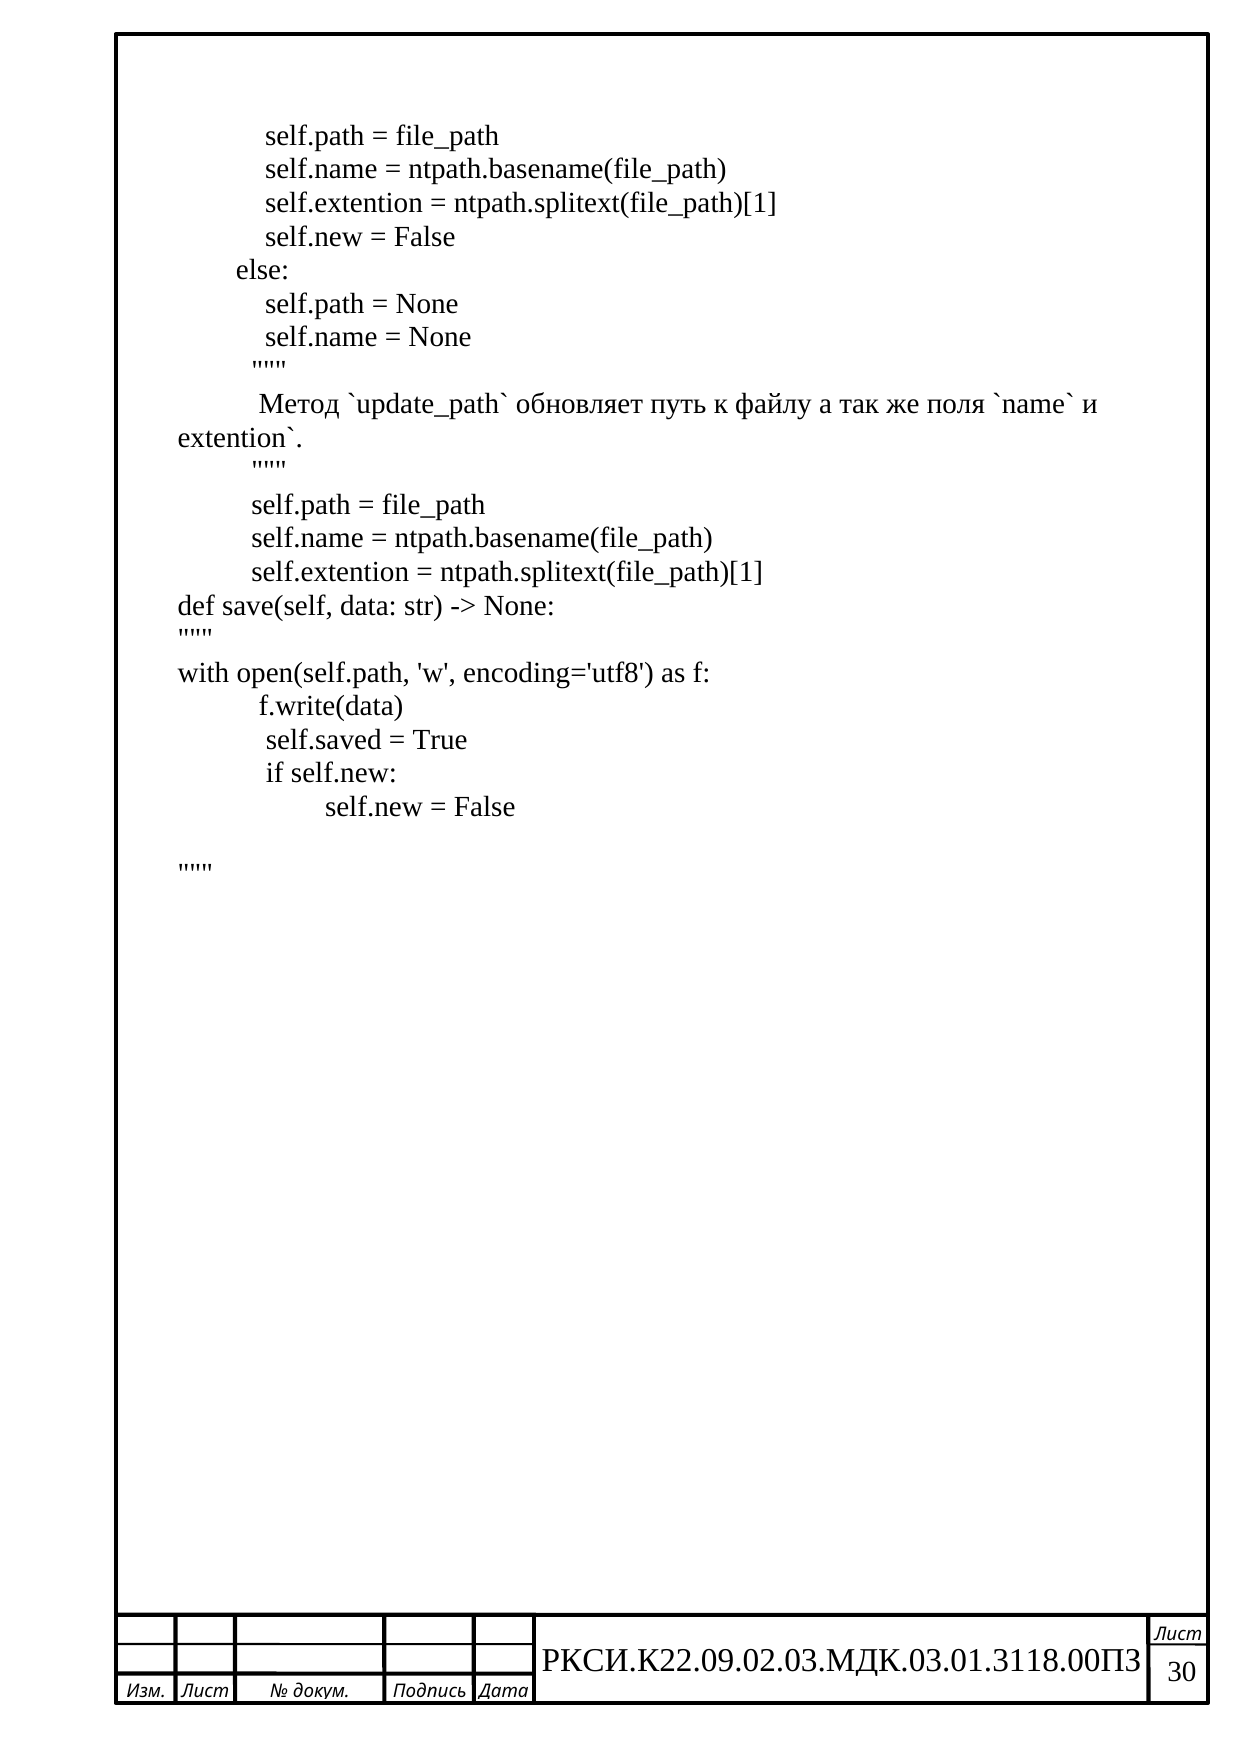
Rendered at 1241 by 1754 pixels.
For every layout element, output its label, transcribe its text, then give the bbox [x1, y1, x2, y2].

subtitle def save(self, data: str) -> None: [177, 588, 1152, 621]
subtitle self.name = None [177, 319, 1152, 353]
subtitle self.name = ntpath.basename(file_path) [177, 152, 1152, 185]
subtitle self.new = False [177, 219, 1152, 252]
subtitle extention`. [177, 420, 1152, 453]
subtitle self.name = ntpath.basename(file_path) [177, 521, 1152, 554]
subtitle """ [177, 621, 1152, 655]
subtitle self.saved = True [177, 722, 1152, 755]
subtitle else: [177, 252, 1152, 286]
subtitle self.new = False [177, 789, 1152, 822]
subtitle """ [177, 453, 1152, 487]
subtitle f.write(data) [177, 688, 1152, 722]
subtitle self.path = None [177, 286, 1152, 319]
subtitle self.path = file_path [177, 487, 1152, 521]
subtitle """ [177, 856, 1152, 889]
subtitle """ [177, 353, 1152, 386]
subtitle with open(self.path, 'w', encoding='utf8') as f: [177, 655, 1152, 688]
subtitle self.extention = ntpath.splitext(file_path)[1] [177, 554, 1152, 588]
subtitle self.extention = ntpath.splitext(file_path)[1] [177, 185, 1152, 219]
subtitle Метод `update_path` обновляет путь к файлу а так же поля `name` и [177, 386, 1152, 420]
subtitle if self.new: [177, 755, 1152, 789]
subtitle self.path = file_path [177, 118, 1152, 152]
